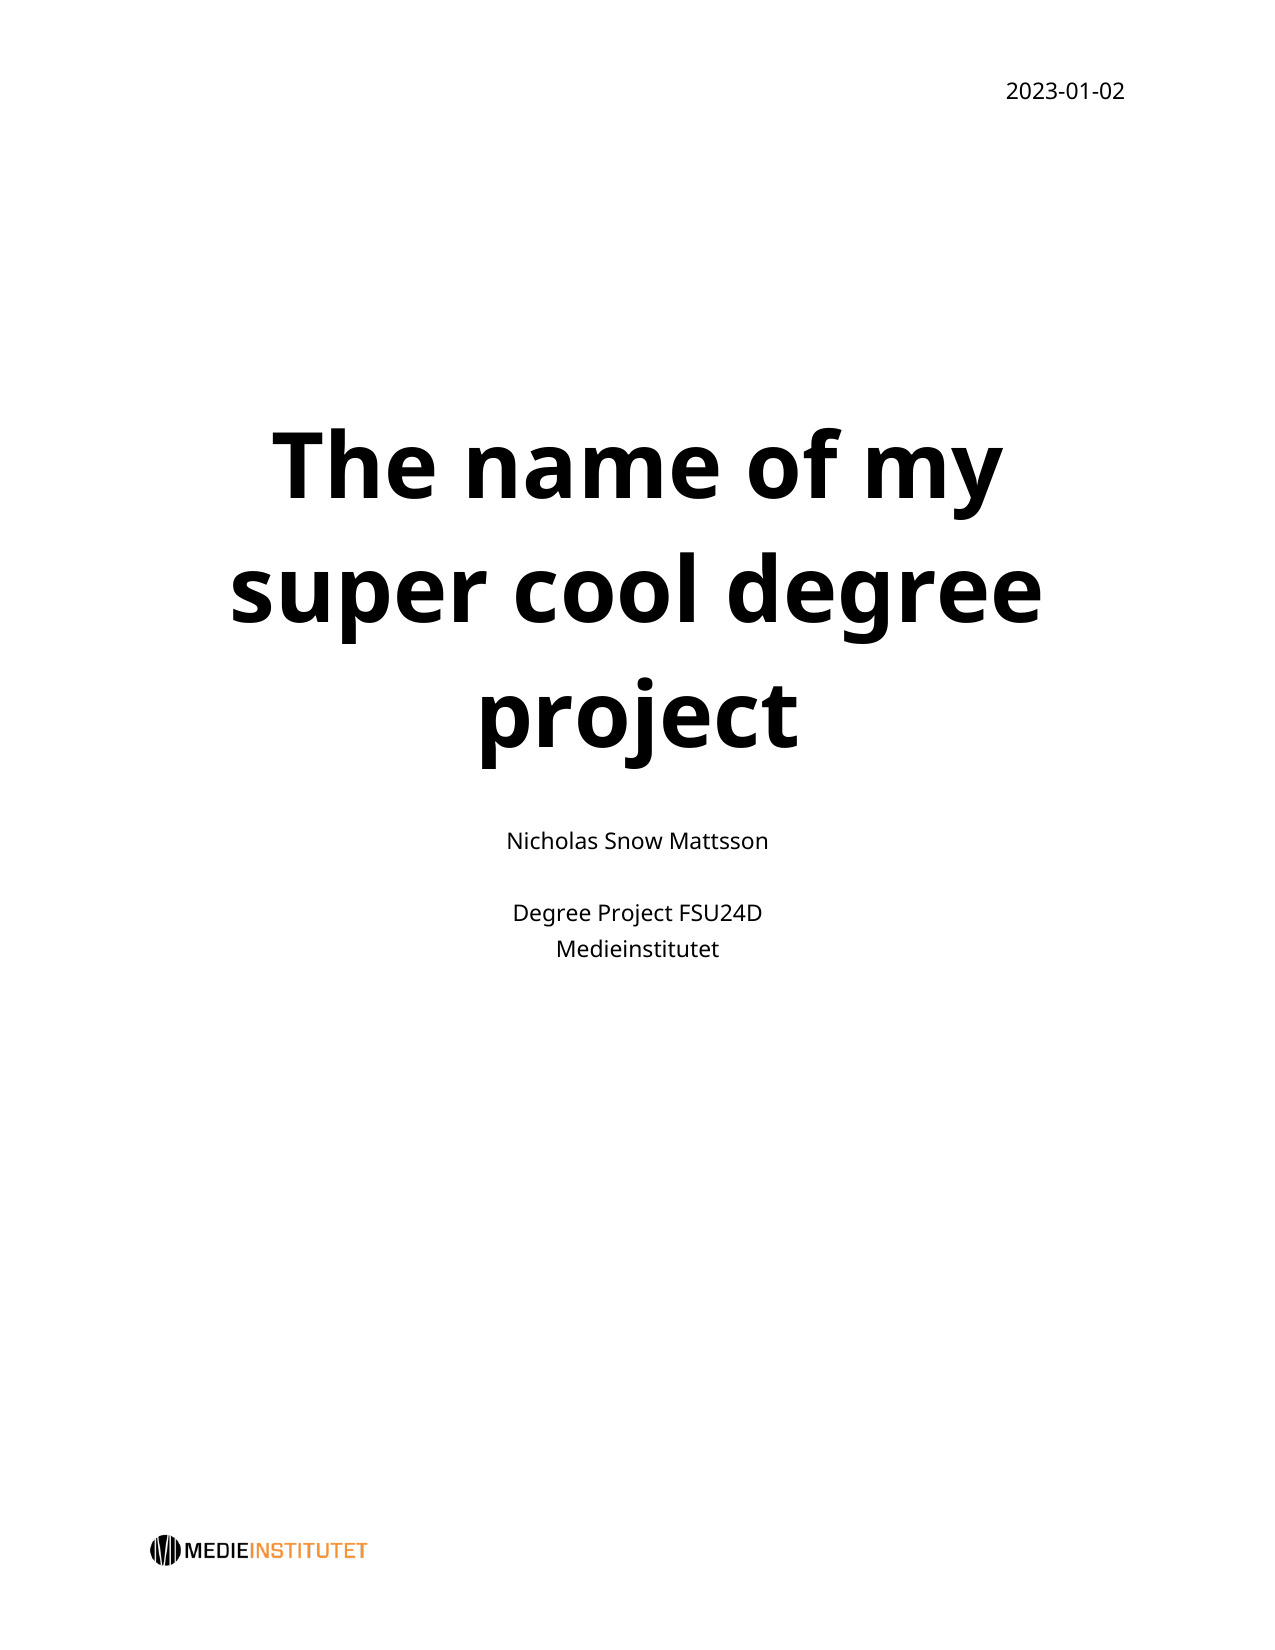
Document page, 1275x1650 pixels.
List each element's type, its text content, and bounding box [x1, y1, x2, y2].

text Nicholas Snow Mattsson [150, 825, 1125, 856]
text Medieinstitutet [150, 932, 1125, 964]
text Degree Project FSU24D [150, 897, 1125, 928]
picture [150, 1528, 368, 1572]
title The name of my super cool degree project [150, 400, 1125, 775]
